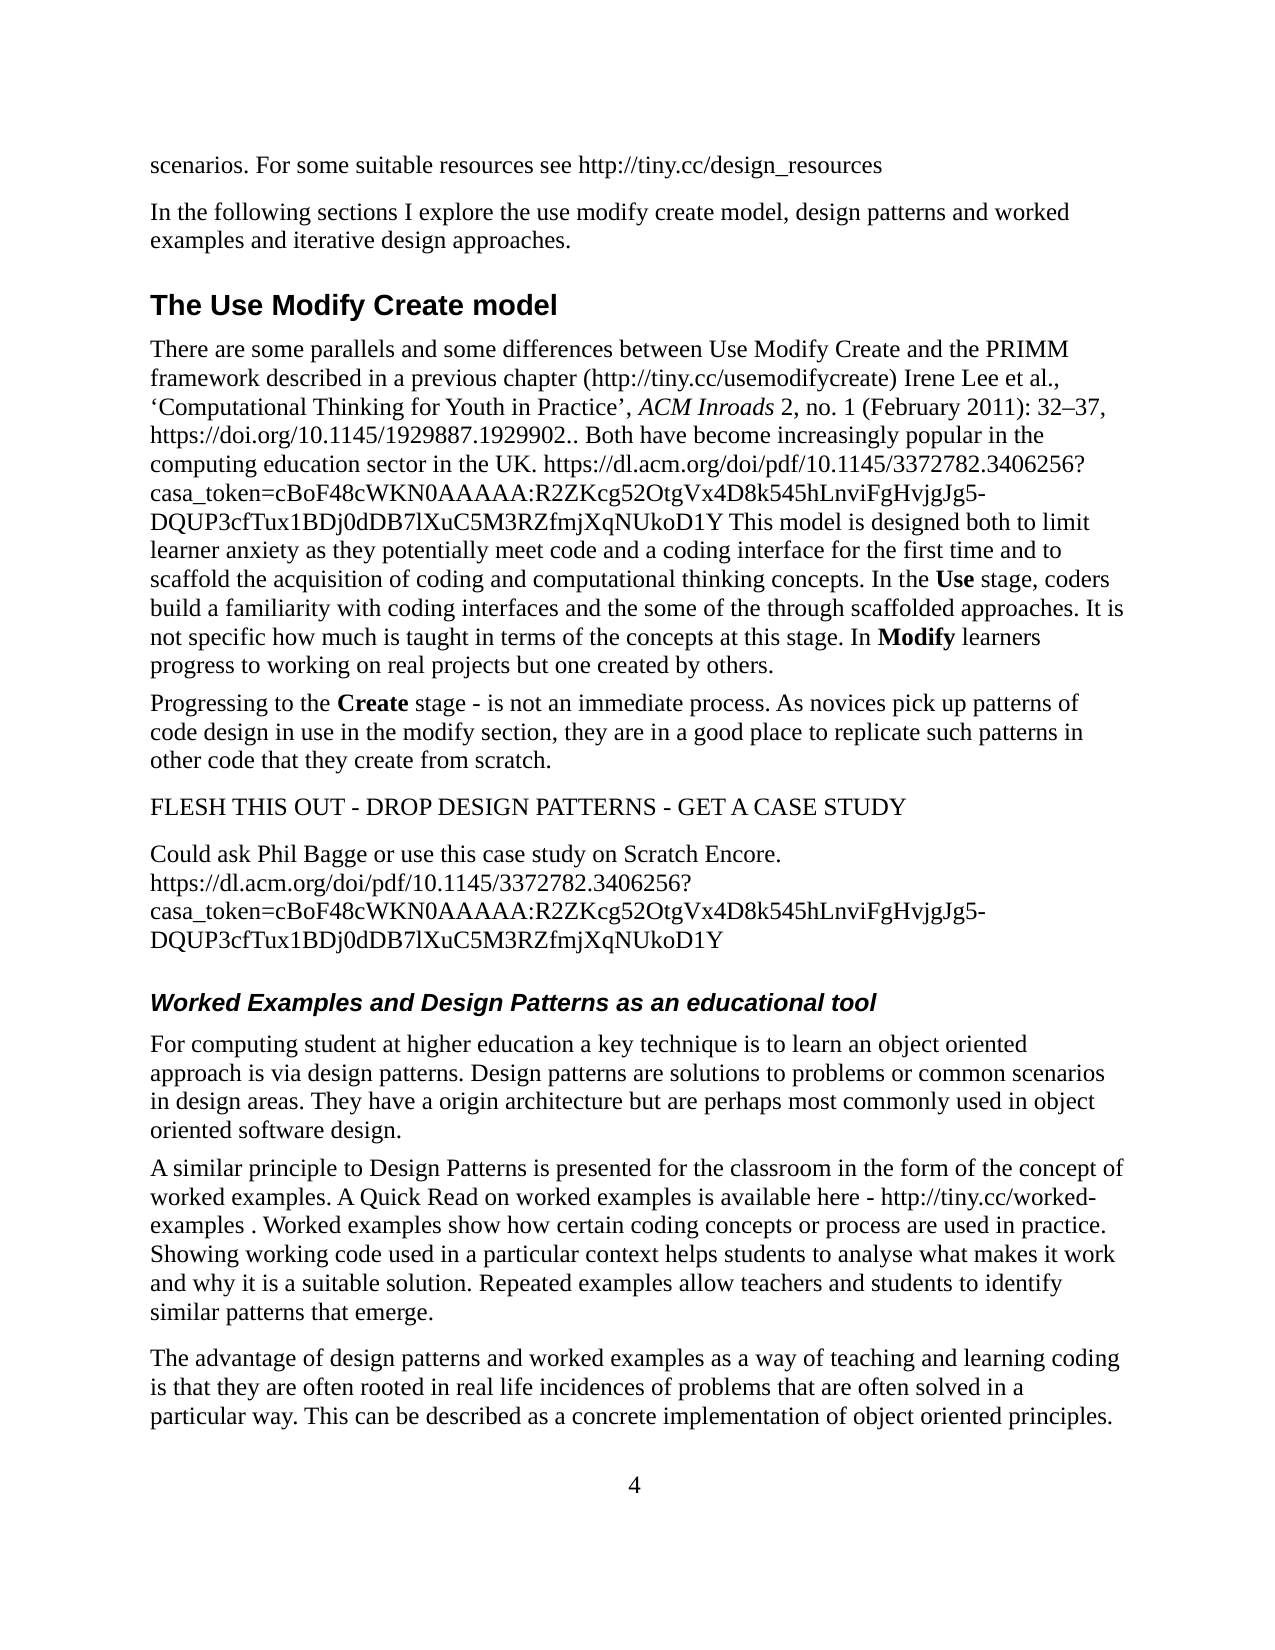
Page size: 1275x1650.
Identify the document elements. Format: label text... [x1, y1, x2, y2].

text FLESH THIS OUT - DROP DESIGN PATTERNS - GET A CASE STUDY [150, 792, 1125, 821]
text Could ask Phil Bagge or use this case study on Scratch Encore. https://dl.acm.org/doi/pdf/10.1145/3372782.3406256?casa_token=cBoF48cWKN0AAAAA:R2ZKcg52OtgVx4D8k545hLnviFgHvjgJg5-DQUP3cfTux1BDj0dDB7lXuC5M3RZfmjXqNUkoD1Y [150, 839, 1125, 954]
text In the following sections I explore the use modify create model, design patterns and worked examples and iterative design approaches. [150, 197, 1125, 254]
text The advantage of design patterns and worked examples as a way of teaching and learning coding is that they are often rooted in real life incidences of problems that are often solved in a particular way. This can be described as a concrete implementation of object oriented principles. [150, 1343, 1125, 1429]
text There are some parallels and some differences between Use Modify Create and the PRIMM framework described in a previous chapter (http://tiny.cc/usemodifycreate) Irene Lee et al., ‘Computational Thinking for Youth in Practice’, ACM Inroads 2, no. 1 (February 2011): 32–37, https://doi.org/10.1145/1929887.1929902.. Both have become increasingly popular in the computing education sector in the UK. https://dl.acm.org/doi/pdf/10.1145/3372782.3406256?casa_token=cBoF48cWKN0AAAAA:R2ZKcg52OtgVx4D8k545hLnviFgHvjgJg5-DQUP3cfTux1BDj0dDB7lXuC5M3RZfmjXqNUkoD1Y This model is designed both to limit learner anxiety as they potentially meet code and a coding interface for the first time and to scaffold the acquisition of coding and computational thinking concepts. In the Use stage, coders build a familiarity with coding interfaces and the some of the through scaffolded approaches. It is not specific how much is taught in terms of the concepts at this stage. In Modify learners progress to working on real projects but one created by others. [150, 334, 1125, 679]
text For computing student at higher education a key technique is to learn an object oriented approach is via design patterns. Design patterns are solutions to problems or common scenarios in design areas. They have a origin architecture but are perhaps most commonly used in object oriented software design. [150, 1029, 1125, 1144]
subtitle Worked Examples and Design Patterns as an educational tool [150, 988, 1125, 1016]
subtitle The Use Modify Create model [150, 288, 1125, 322]
text scenarios. For some suitable resources see http://tiny.cc/design_resources [150, 150, 1125, 179]
text A similar principle to Design Patterns is presented for the classroom in the form of the concept of worked examples. A Quick Read on worked examples is available here - http://tiny.cc/worked-examples . Worked examples show how certain coding concepts or process are used in practice. Showing working code used in a particular context helps students to analyse what makes it work and why it is a suitable solution. Repeated examples allow teachers and students to identify similar patterns that emerge. [150, 1153, 1125, 1325]
text Progressing to the Create stage - is not an immediate process. As novices pick up patterns of code design in use in the modify section, they are in a good place to replicate such patterns in other code that they create from scratch. [150, 688, 1125, 774]
